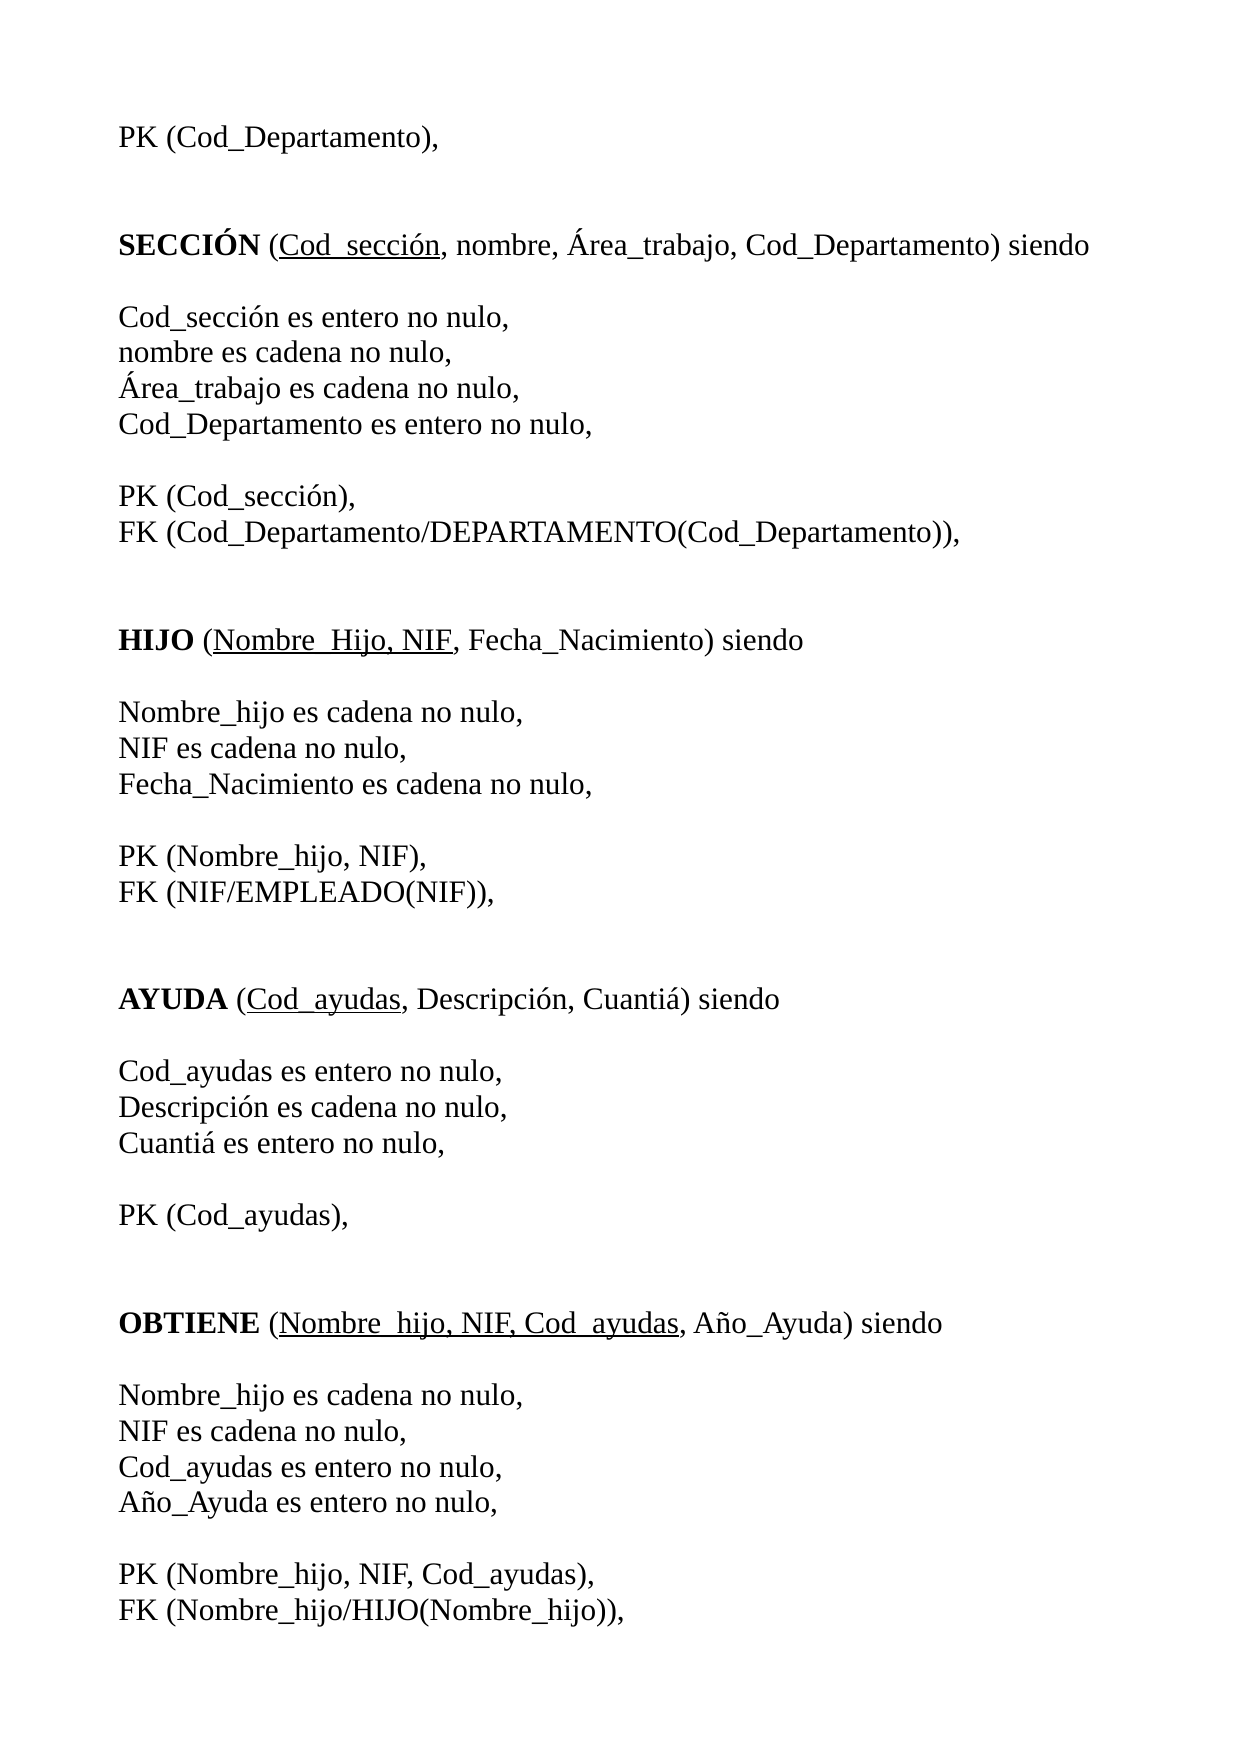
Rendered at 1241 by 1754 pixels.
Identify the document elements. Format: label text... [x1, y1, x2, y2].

text PK (Cod_sección), [118, 477, 1122, 513]
text Cod_Departamento es entero no nulo, [118, 406, 1122, 442]
text Área_trabajo es cadena no nulo, [118, 370, 1122, 406]
text nombre es cadena no nulo, [118, 334, 1122, 370]
text Año_Ayuda es entero no nulo, [118, 1484, 1122, 1520]
text Nombre_hijo es cadena no nulo, [118, 1376, 1122, 1412]
text SECCIÓN (Cod_sección, nombre, Área_trabajo, Cod_Departamento) siendo [118, 226, 1122, 262]
text HIJO (Nombre_Hijo, NIF, Fecha_Nacimiento) siendo [118, 621, 1122, 657]
text PK (Cod_ayudas), [118, 1196, 1122, 1232]
text Cod_ayudas es entero no nulo, [118, 1448, 1122, 1484]
text NIF es cadena no nulo, [118, 1412, 1122, 1448]
text Cuantiá es entero no nulo, [118, 1124, 1122, 1160]
text Descripción es cadena no nulo, [118, 1088, 1122, 1124]
text PK (Cod_Departamento), [118, 118, 1122, 154]
text PK (Nombre_hijo, NIF, Cod_ayudas), [118, 1556, 1122, 1592]
text FK (Cod_Departamento/DEPARTAMENTO(Cod_Departamento)), [118, 513, 1122, 549]
text OBTIENE (Nombre_hijo, NIF, Cod_ayudas, Año_Ayuda) siendo [118, 1304, 1122, 1340]
text Cod_ayudas es entero no nulo, [118, 1052, 1122, 1088]
text NIF es cadena no nulo, [118, 729, 1122, 765]
text FK (Nombre_hijo/HIJO(Nombre_hijo)), [118, 1592, 1122, 1627]
text AYUDA (Cod_ayudas, Descripción, Cuantiá) siendo [118, 981, 1122, 1017]
text Fecha_Nacimiento es cadena no nulo, [118, 765, 1122, 801]
text Cod_sección es entero no nulo, [118, 298, 1122, 334]
text PK (Nombre_hijo, NIF), [118, 837, 1122, 873]
text Nombre_hijo es cadena no nulo, [118, 693, 1122, 729]
text FK (NIF/EMPLEADO(NIF)), [118, 873, 1122, 909]
